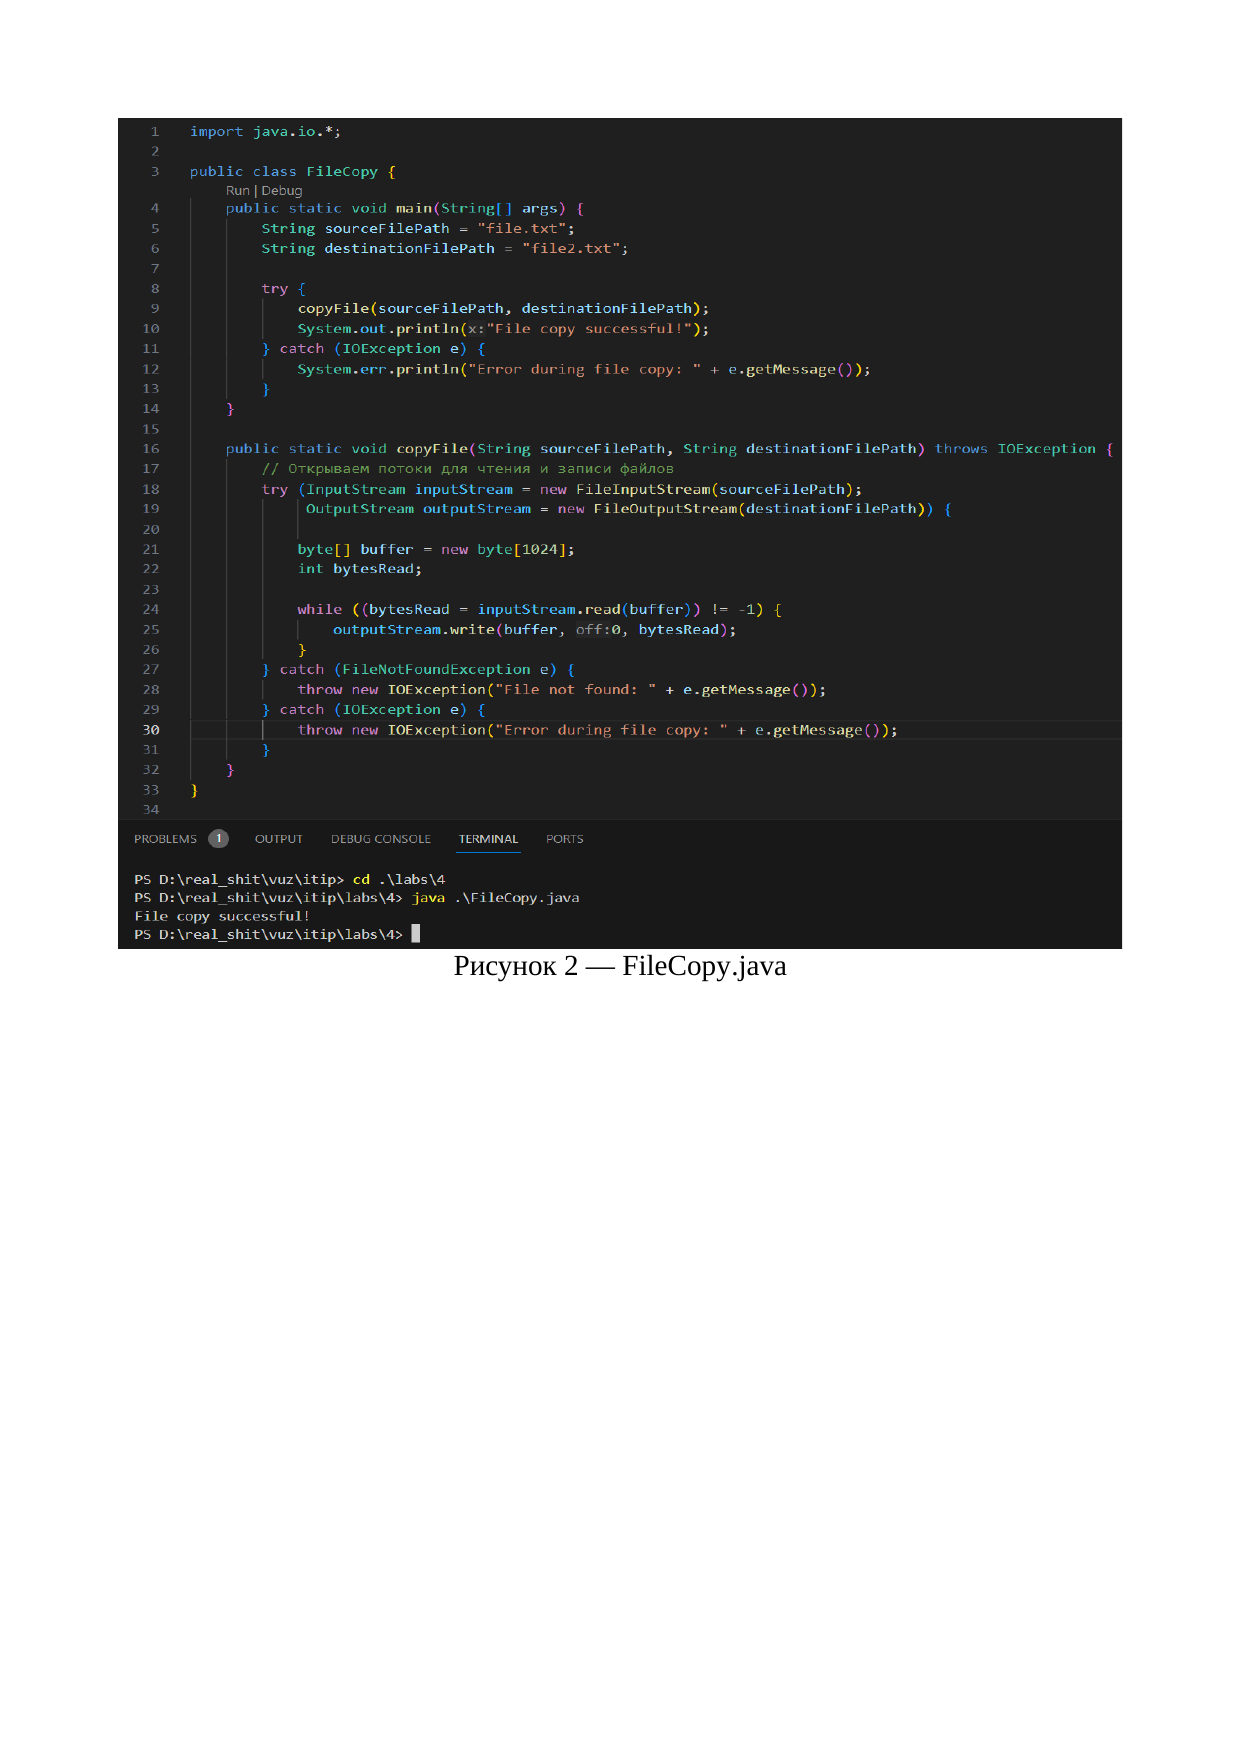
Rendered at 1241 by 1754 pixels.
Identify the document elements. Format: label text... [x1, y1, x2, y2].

text Рисунок 2 — FileCopy.java [118, 949, 1122, 982]
picture [118, 118, 1123, 949]
